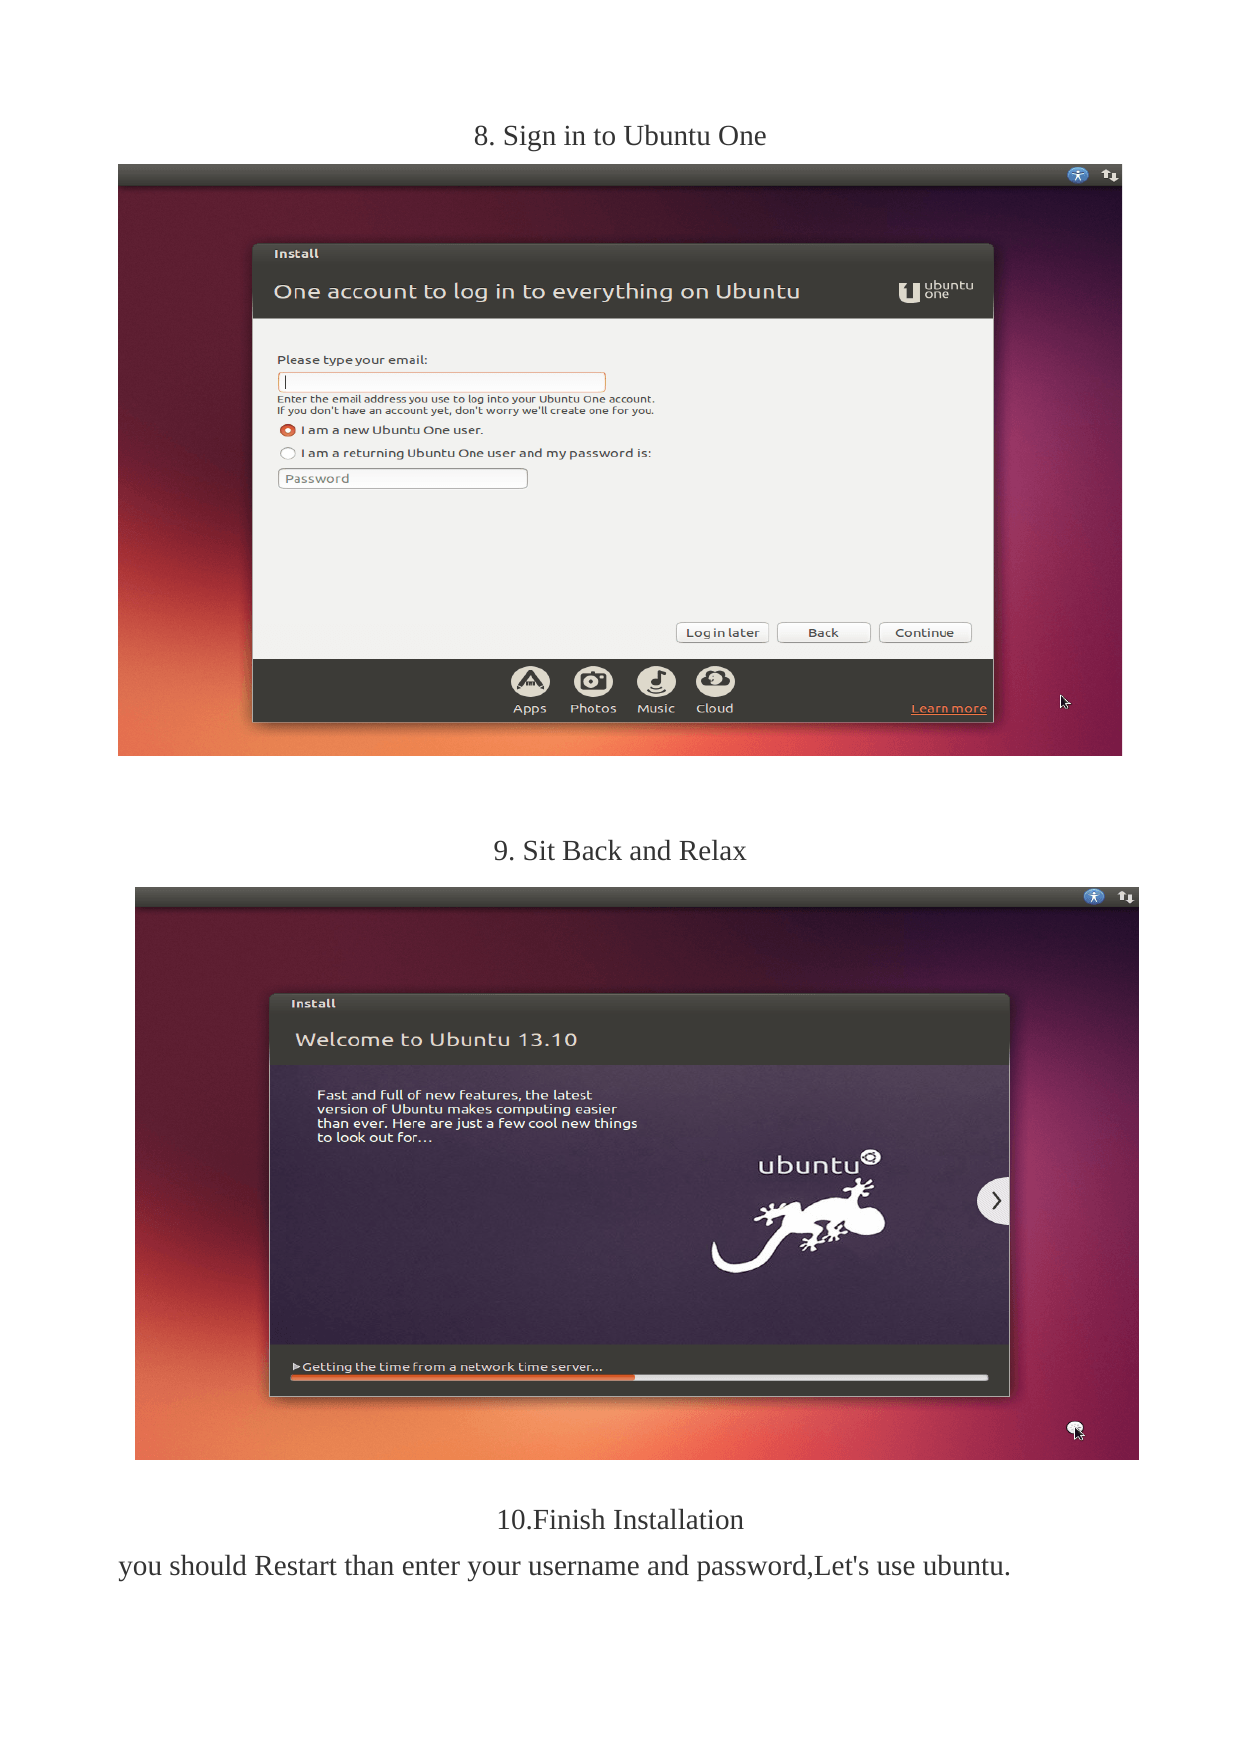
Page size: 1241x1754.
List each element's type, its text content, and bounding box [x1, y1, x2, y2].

subtitle 8. Sign in to Ubuntu One [118, 118, 1122, 152]
picture [135, 887, 1139, 1460]
text 10.Finish Installation [118, 1502, 1122, 1535]
subtitle 9. Sit Back and Relax [118, 833, 1122, 867]
text you should Restart than enter your username and password,Let's use ubuntu. [118, 1548, 1122, 1581]
picture [118, 164, 1123, 756]
